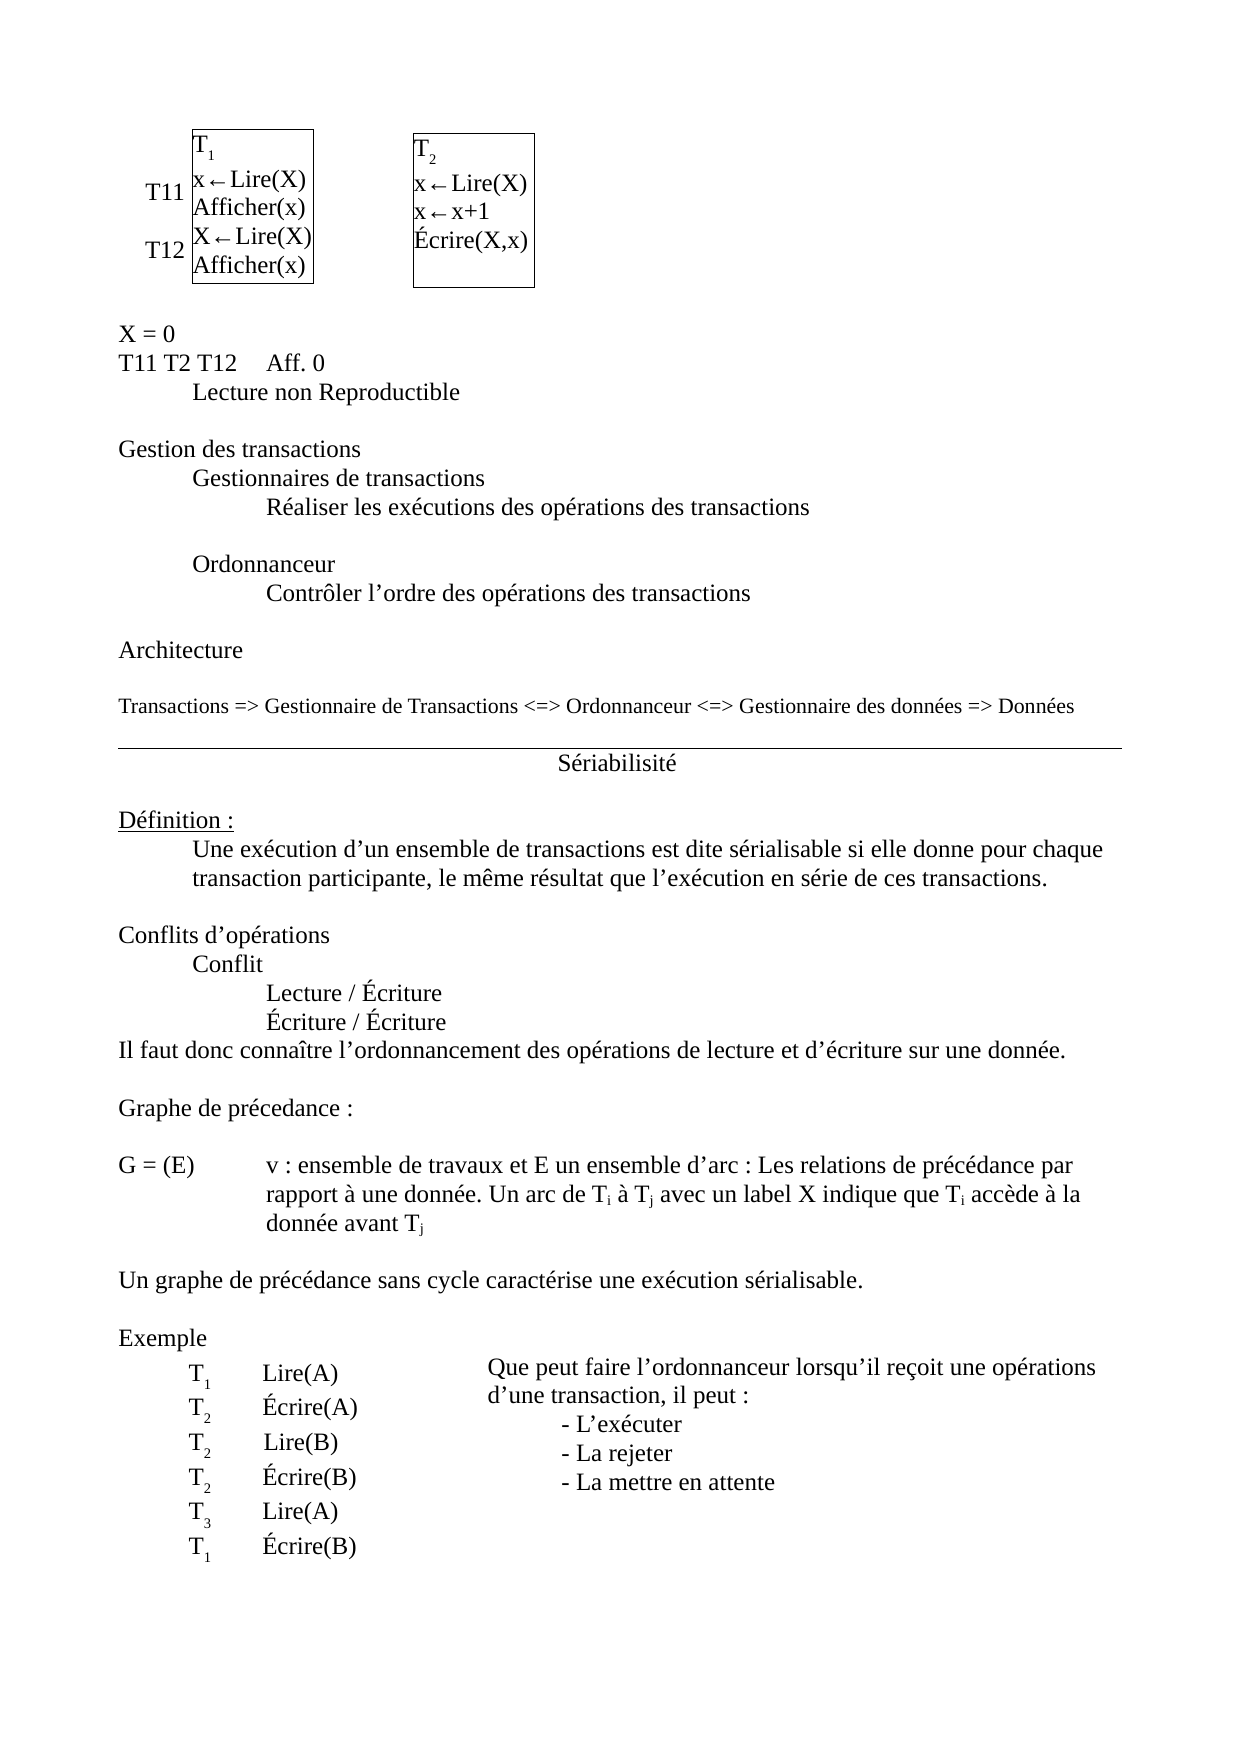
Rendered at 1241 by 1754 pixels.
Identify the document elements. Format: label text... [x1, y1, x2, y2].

text Exemple [118, 1323, 1122, 1352]
text - La mettre en attente [118, 1467, 1122, 1496]
text Graphe de précedance : [118, 1093, 1122, 1122]
text Conflit [118, 949, 1122, 978]
text Réaliser les exécutions des opérations des transactions [118, 492, 1122, 521]
text Écriture / Écriture [118, 1007, 1122, 1036]
text Que peut faire l’ordonnanceur lorsqu’il reçoit une opérations d’une transaction, il peut : [118, 1352, 1122, 1409]
text Transactions => Gestionnaire de Transactions <=> Ordonnanceur <=> Gestionnaire des données => Données [118, 693, 1122, 718]
text Architecture [118, 636, 1122, 664]
text G = (E) v : ensemble de travaux et E un ensemble d’arc : Les relations de précédance par [118, 1151, 1122, 1179]
text Sériabilisité [118, 749, 1122, 777]
text rapport à une donnée. Un arc de Ti à Tj avec un label X indique que Ti accède à la [118, 1179, 1122, 1208]
text transaction participante, le même résultat que l’exécution en série de ces transactions. [118, 863, 1122, 892]
text Lecture non Reproductible [118, 377, 1122, 406]
text Contrôler l’ordre des opérations des transactions [118, 578, 1122, 607]
text Gestion des transactions [118, 434, 1122, 463]
text - L’exécuter [118, 1409, 1122, 1438]
text donnée avant Tj [118, 1208, 1122, 1237]
text Lecture / Écriture [118, 978, 1122, 1007]
text T11 T2 T12 Aff. 0 [118, 348, 1122, 377]
text Un graphe de précédance sans cycle caractérise une exécution sérialisable. [118, 1266, 1122, 1294]
text - La rejeter [118, 1438, 1122, 1467]
text Conflits d’opérations [118, 921, 1122, 949]
text Il faut donc connaître l’ordonnancement des opérations de lecture et d’écriture sur une donnée. [118, 1036, 1122, 1064]
text Définition : [118, 806, 1122, 834]
text Gestionnaires de transactions [118, 463, 1122, 492]
text X = 0 [118, 319, 1122, 348]
text Une exécution d’un ensemble de transactions est dite sérialisable si elle donne pour chaque [118, 834, 1122, 863]
text Ordonnanceur [118, 549, 1122, 578]
